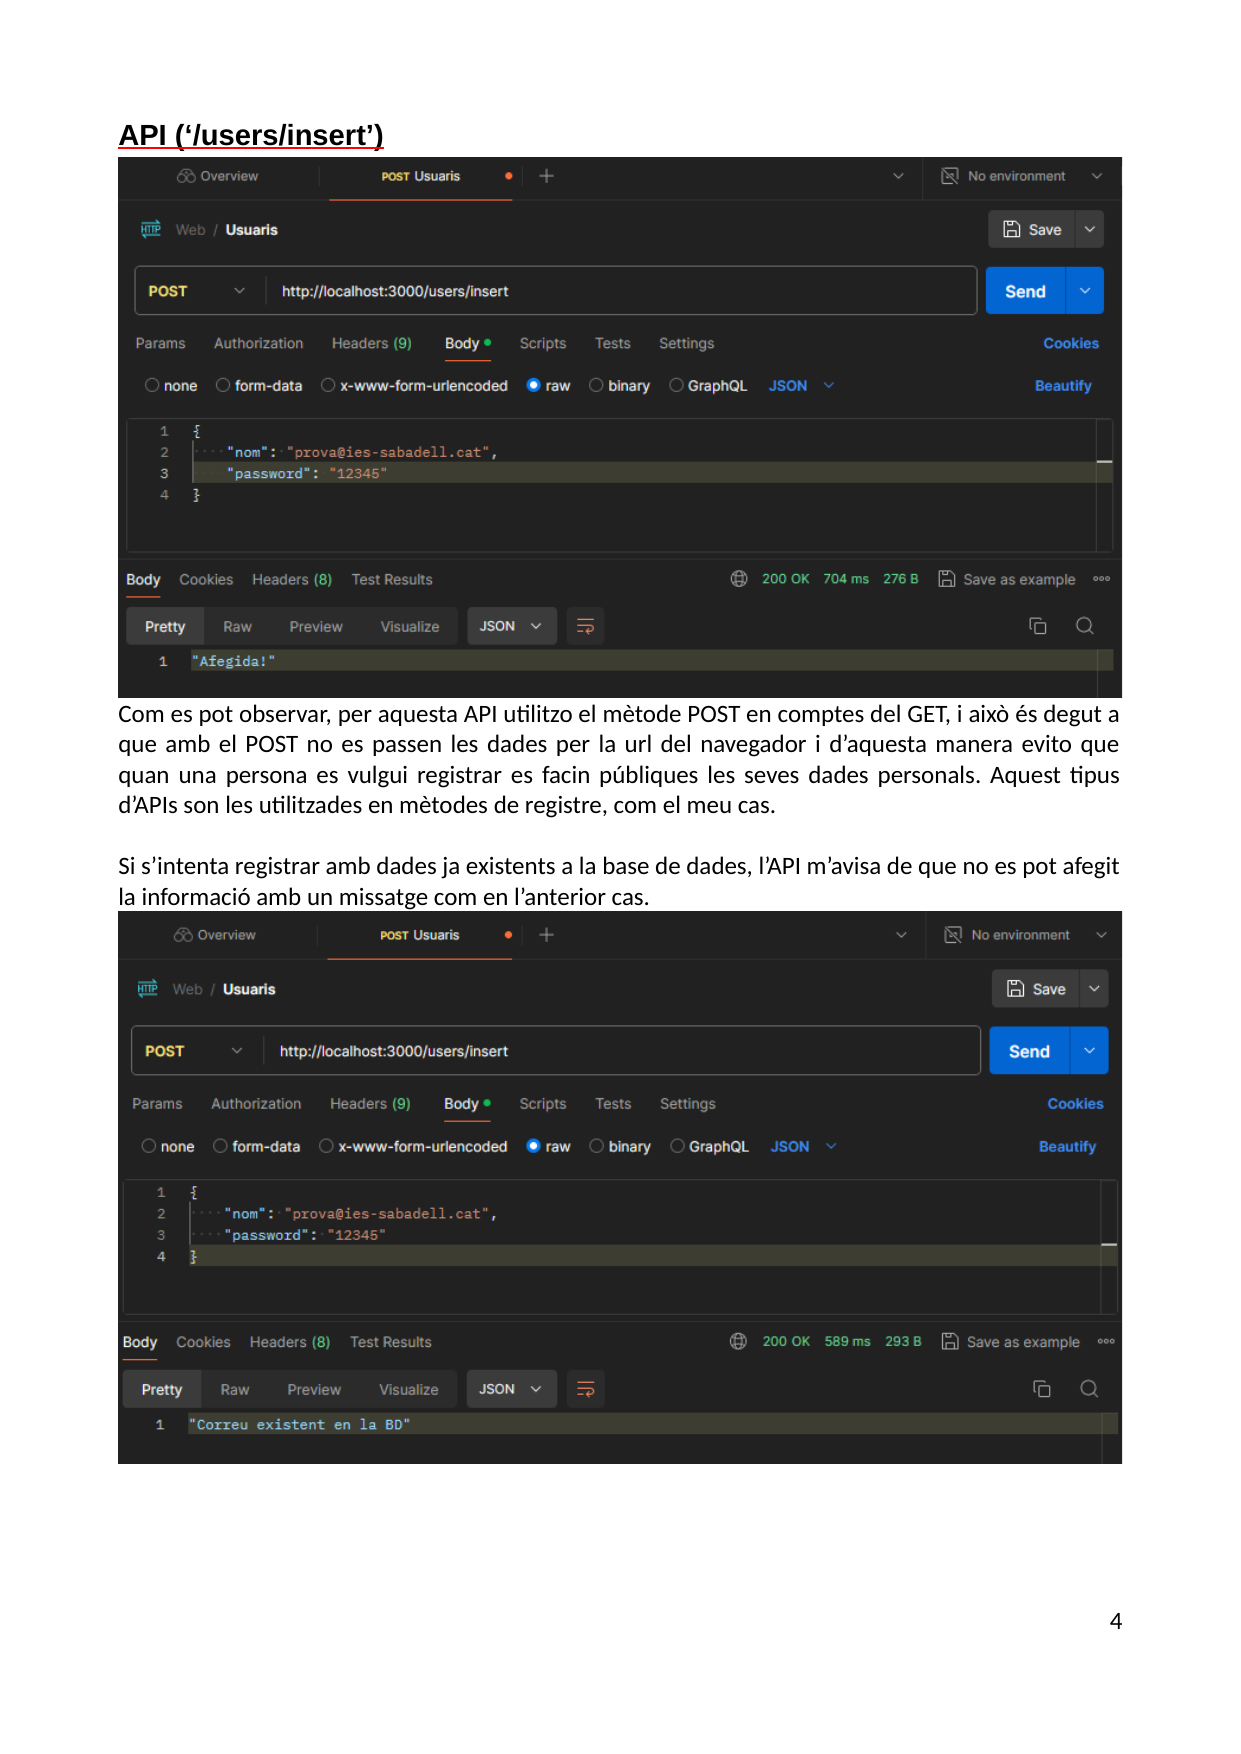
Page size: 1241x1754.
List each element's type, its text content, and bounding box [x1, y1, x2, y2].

picture [118, 157, 1123, 698]
text Com es pot observar, per aquesta API utilitzo el mètode POST en comptes del GET, i això és degut a que amb el POST no es passen les dades per la url del navegador i d’aquesta manera evito que quan una persona es vulgui registrar es facin públiques les seves dades personals. Aquest tipus d’APIs son les utilitzades en mètodes de registre, com el meu cas. [118, 698, 1122, 820]
text Si s’intenta registrar amb dades ja existents a la base de dades, l’API m’avisa de que no es pot afegit la informació amb un missatge com en l’anterior cas. [118, 851, 1122, 911]
picture [118, 911, 1123, 1464]
subtitle API (‘/users/insert’) [118, 118, 1122, 152]
